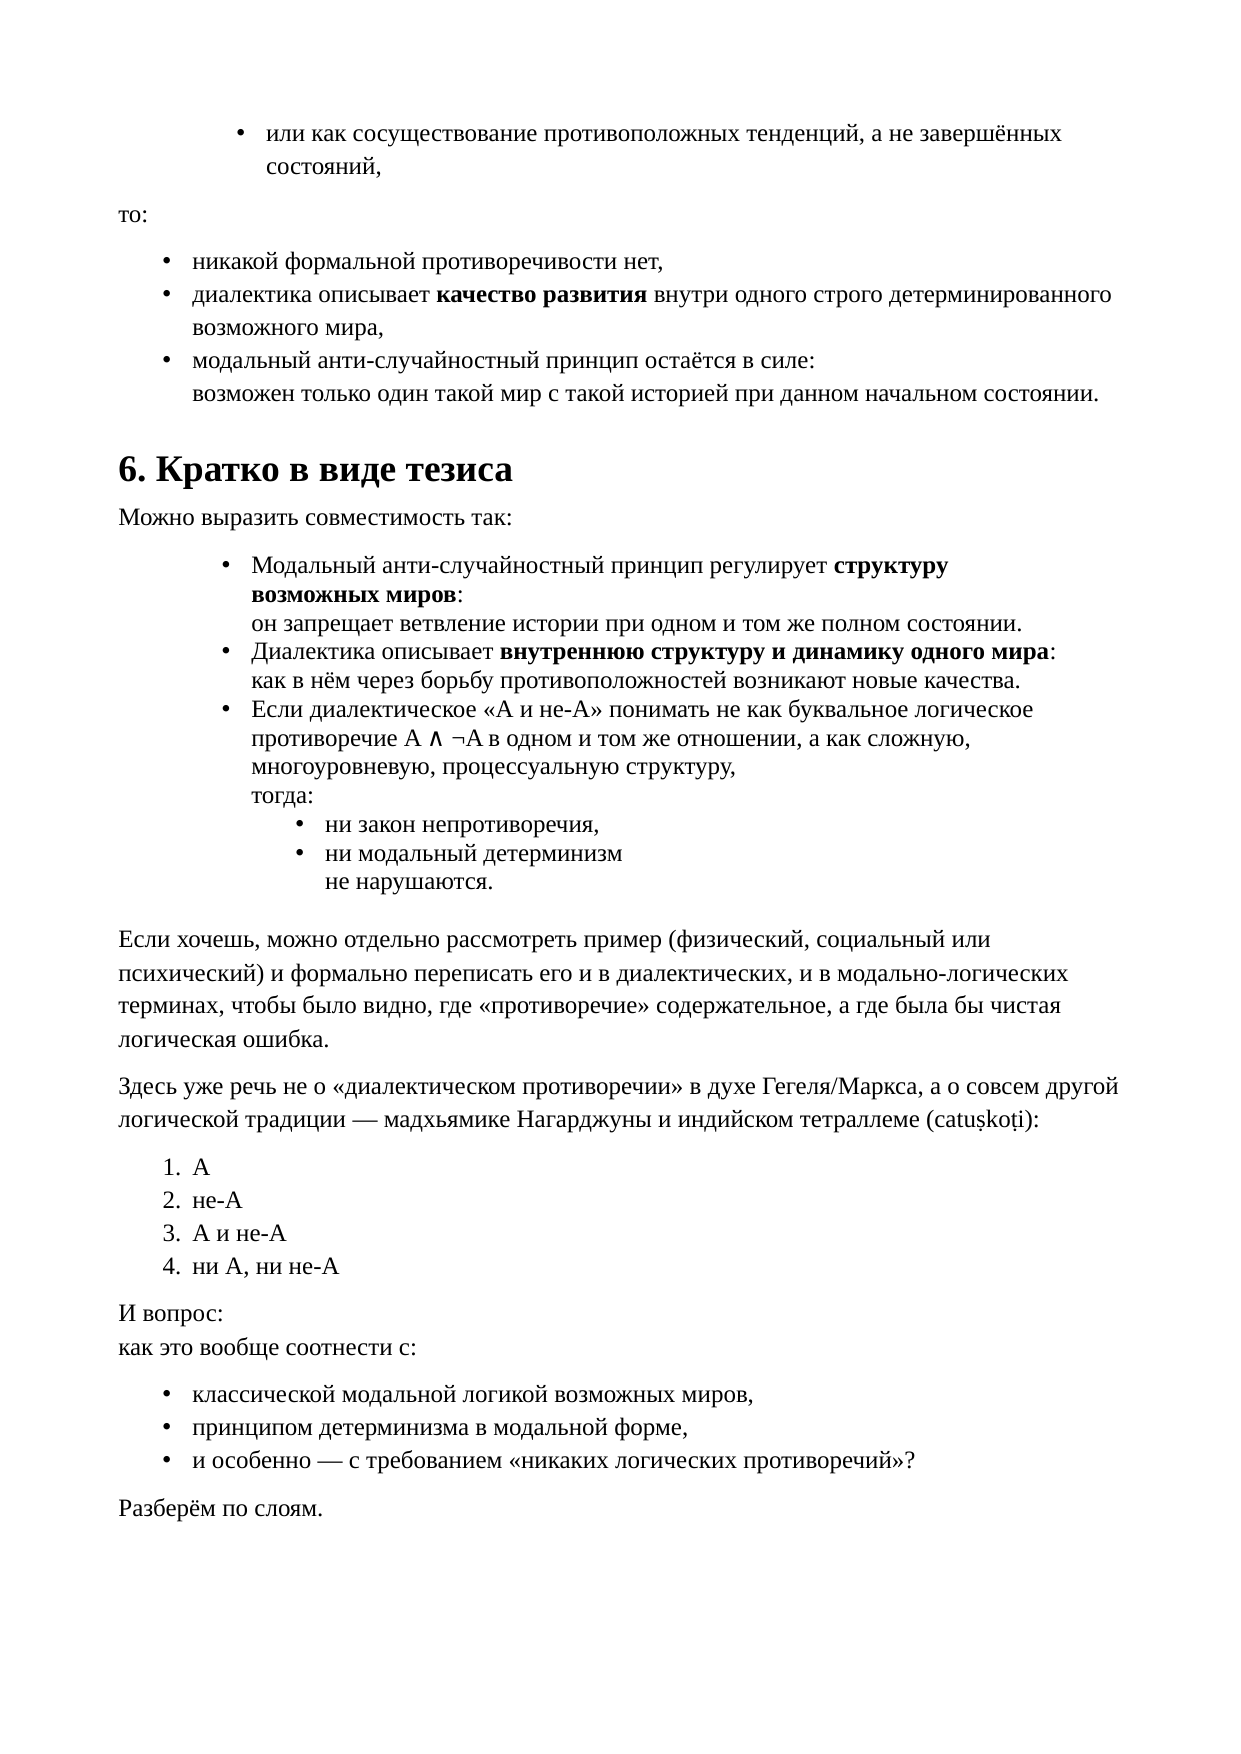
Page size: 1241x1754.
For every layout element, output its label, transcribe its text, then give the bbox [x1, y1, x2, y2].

list не-А [162, 1185, 1122, 1214]
list Модальный анти-случайностный принцип регулирует структуру возможных миров: он запрещает ветвление истории при одном и том же полном состоянии. [222, 550, 1063, 636]
list и особенно — с требованием «никаких логических противоречий»? [162, 1445, 1122, 1474]
text то: [118, 199, 1122, 227]
list модальный анти-случайностный принцип остаётся в силе: возможен только один такой мир с такой историей при данном начальном состоянии. [162, 345, 1122, 407]
text Если хочешь, можно отдельно рассмотреть пример (физический, социальный или психический) и формально переписать его и в диалектических, и в модально-логических терминах, чтобы было видно, где «противоречие» содержательное, а где была бы чистая логическая ошибка. [118, 924, 1122, 1052]
text И вопрос: как это вообще соотнести с: [118, 1298, 1122, 1360]
list никакой формальной противоречивости нет, [162, 246, 1122, 275]
list классической модальной логикой возможных миров, [162, 1379, 1122, 1408]
list ни модальный детерминизм не нарушаются. [295, 838, 1063, 895]
list или как сосуществование противоположных тенденций, а не завершённых состояний, [236, 118, 1122, 180]
list ни закон непротиворечия, [295, 809, 1063, 838]
list Если диалектическое «А и не-А» понимать не как буквальное логическое противоречие A ∧ ¬A в одном и том же отношении, а как сложную, многоуровневую, процессуальную структуру, тогда: [222, 694, 1063, 809]
subtitle 6. Кратко в виде тезиса [118, 447, 1122, 490]
list А и не-А [162, 1218, 1122, 1247]
list диалектика описывает качество развития внутри одного строго детерминированного возможного мира, [162, 279, 1122, 341]
text Разберём по слоям. [118, 1493, 1122, 1522]
list принципом детерминизма в модальной форме, [162, 1412, 1122, 1441]
list Диалектика описывает внутреннюю структуру и динамику одного мира: как в нём через борьбу противоположностей возникают новые качества. [222, 636, 1063, 694]
list ни А, ни не-А [162, 1251, 1122, 1280]
list А [162, 1152, 1122, 1181]
text Можно выразить совместимость так: [118, 502, 1122, 531]
text Здесь уже речь не о «диалектическом противоречии» в духе Гегеля/Маркса, а о совсем другой логической традиции — мадхьямике Нагарджуны и индийском тетраллеме (catuṣkoṭi): [118, 1071, 1122, 1133]
